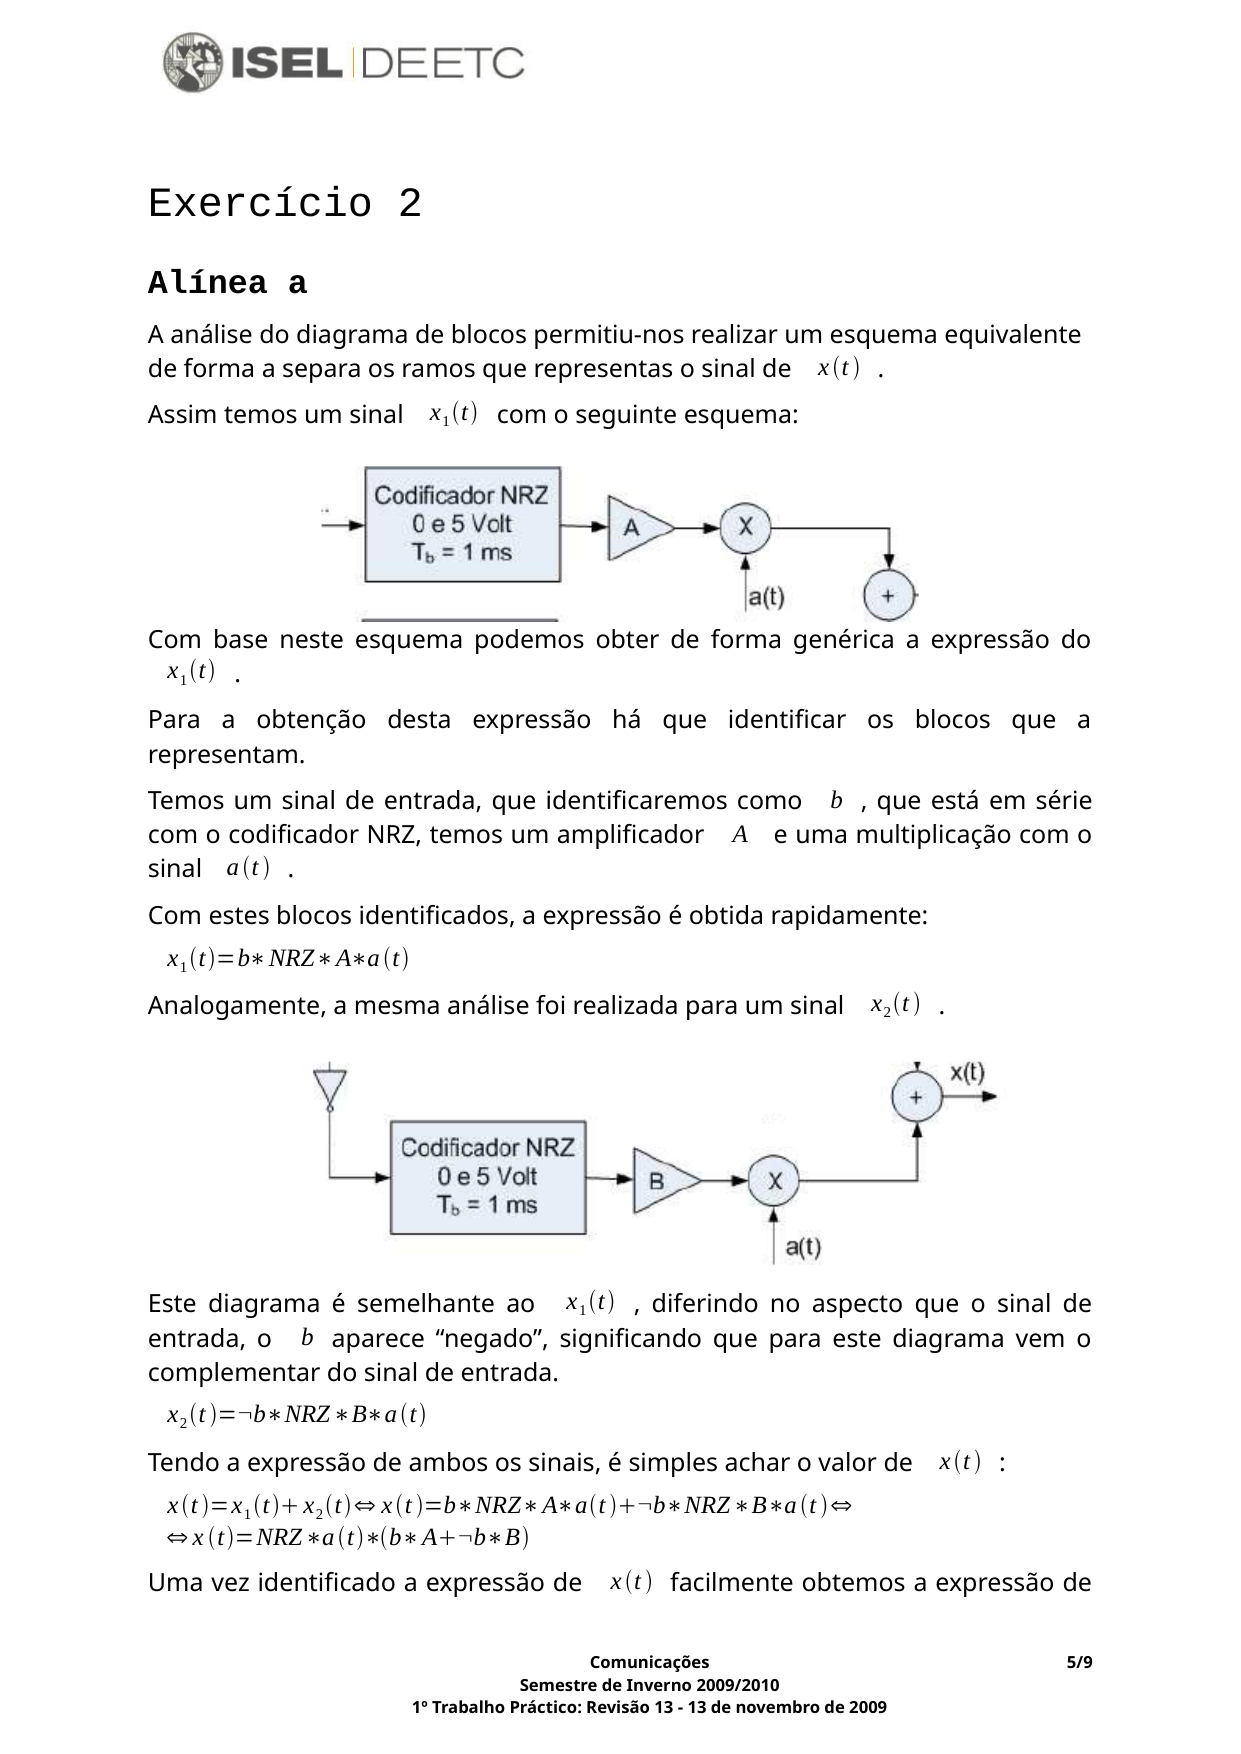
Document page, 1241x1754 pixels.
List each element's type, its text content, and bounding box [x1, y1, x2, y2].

text Uma vez identificado a expressão de facilmente obtemos a expressão de : [148, 1565, 1093, 1599]
subtitle Alínea a [148, 266, 1093, 304]
text Temos um sinal de entrada, que identificaremos como , que está em série com o codificador NRZ, temos um amplificador e uma multiplicação com o sinal . [148, 783, 1093, 885]
text A análise do diagrama de blocos permitiu-nos realizar um esquema equivalente de forma a separa os ramos que representas o sinal de . [148, 316, 1093, 384]
text Tendo a expressão de ambos os sinais, é simples achar o valor de : [148, 1444, 1093, 1479]
text Analogamente, a mesma análise foi realizada para um sinal . [148, 988, 1093, 1022]
subtitle Exercício 2 [148, 181, 1093, 228]
text Com estes blocos identificados, a expressão é obtida rapidamente: [148, 897, 1093, 932]
picture [321, 443, 919, 622]
picture [153, 17, 555, 118]
text Para a obtenção desta expressão há que identificar os blocos que a representam. [148, 702, 1093, 770]
text Este diagrama é semelhante ao , diferindo no aspecto que o sinal de entrada, o aparece “negado”, significando que para este diagrama vem o complementar do sinal de entrada. [148, 1034, 1093, 1388]
text Com base neste esquema podemos obter de forma genérica a expressão do . [148, 443, 1093, 690]
picture [193, 1059, 1008, 1287]
text Assim temos um sinal com o seguinte esquema: [148, 397, 1093, 431]
